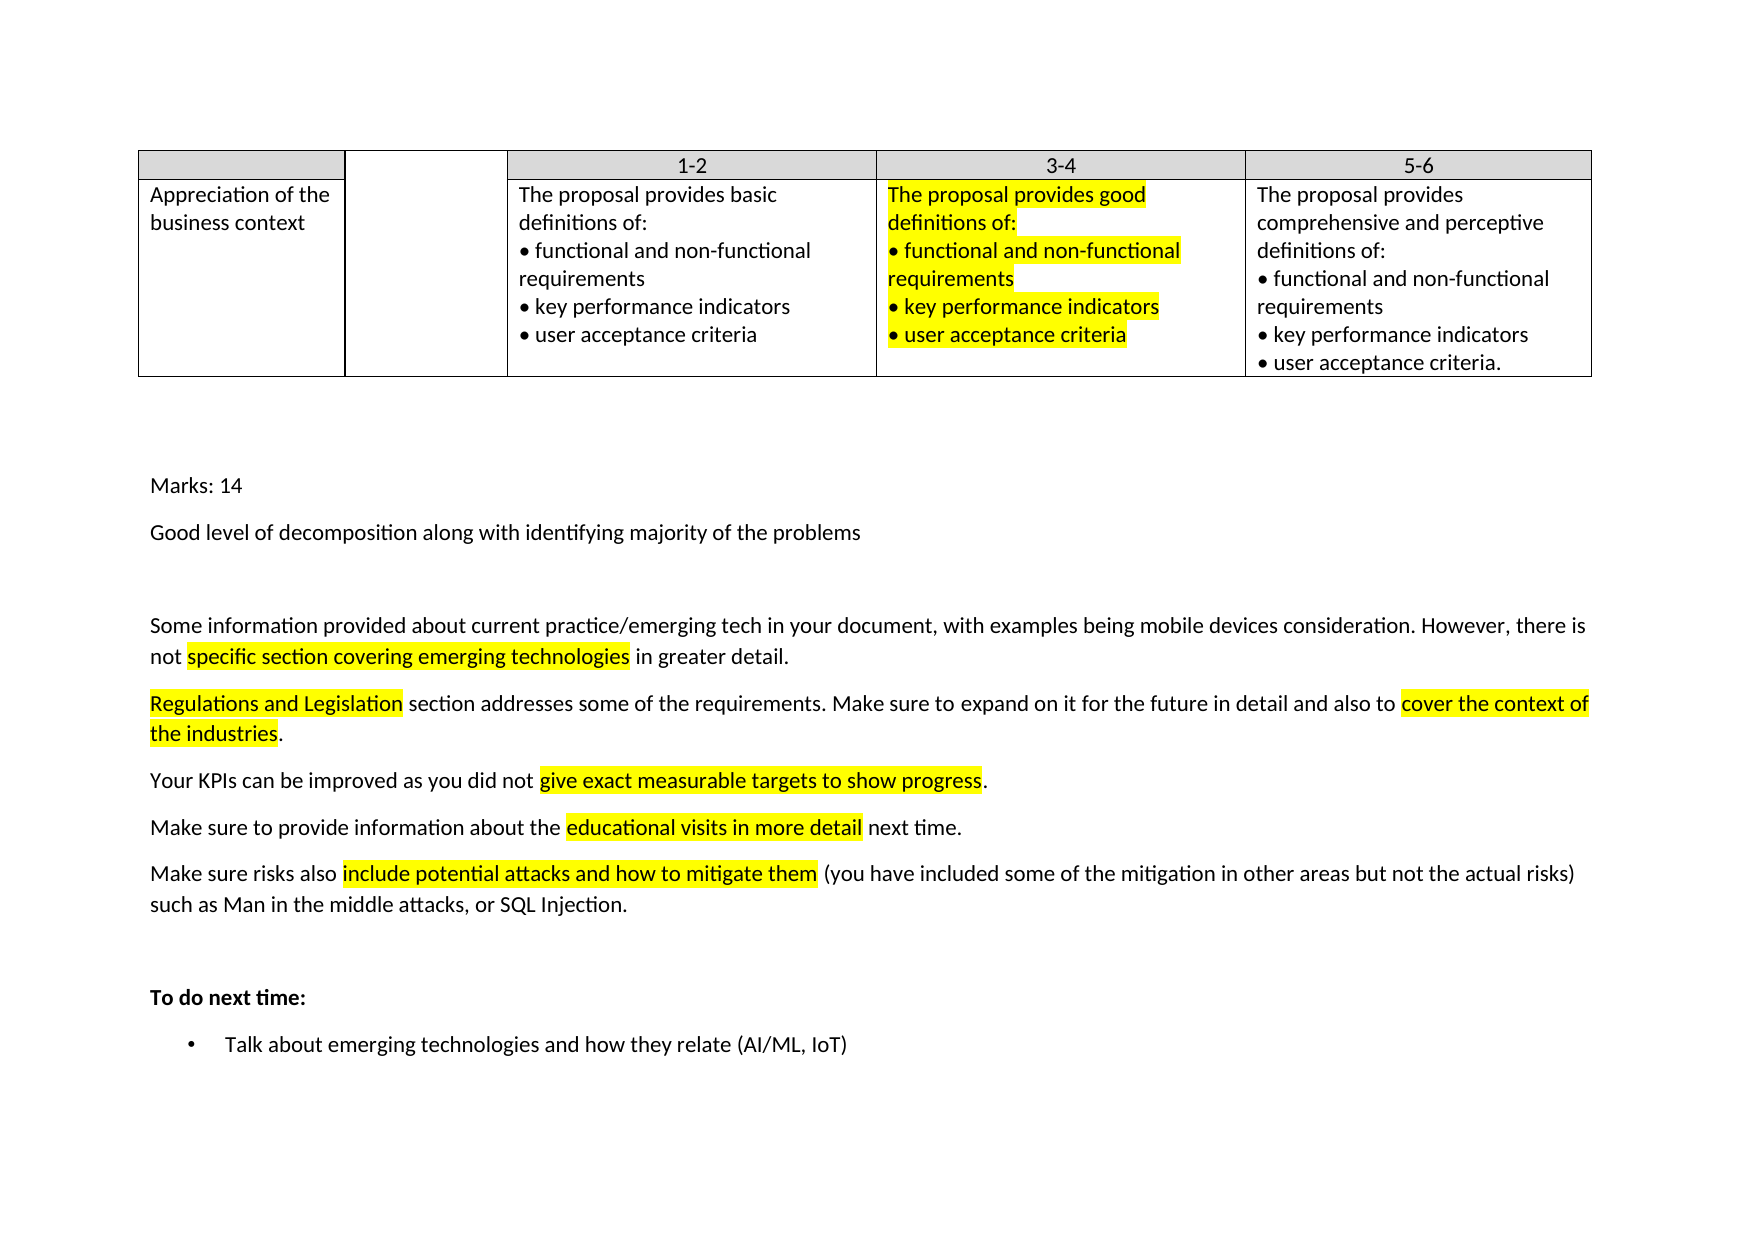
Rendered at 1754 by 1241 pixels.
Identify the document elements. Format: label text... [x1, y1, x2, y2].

text To do next time: [150, 983, 1604, 1012]
text Some information provided about current practice/emerging tech in your document, with examples being mobile devices consideration. However, there is not specific section covering emerging technologies in greater detail. [150, 612, 1604, 670]
table_cell Appreciation of the business context [139, 180, 344, 376]
table_cell The proposal provides good definitions of: • functional and non-functional requirements • key performance indicators • user acceptance criteria [877, 180, 1245, 376]
table_cell 5-6 [1246, 151, 1591, 179]
text Make sure risks also include potential attacks and how to mitigate them (you have included some of the mitigation in other areas but not the actual risks) such as Man in the middle attacks, or SQL Injection. [150, 859, 1604, 918]
text Marks: 14 [150, 471, 1604, 499]
table_cell The proposal provides basic definitions of: • functional and non-functional requirements • key performance indicators • user acceptance criteria [508, 180, 876, 376]
table_cell 3-4 [877, 151, 1245, 179]
text Regulations and Legislation section addresses some of the requirements. Make sure to expand on it for the future in detail and also to cover the context of the industries. [150, 689, 1604, 747]
text Make sure to provide information about the educational visits in more detail next time. [150, 813, 1604, 841]
text Good level of decomposition along with identifying majority of the problems [150, 518, 1604, 546]
text Your KPIs can be improved as you did not give exact measurable targets to show progress. [150, 766, 1604, 794]
table_cell 1-2 [508, 151, 876, 179]
list Talk about emerging technologies and how they relate (AI/ML, IoT) [187, 1030, 1604, 1058]
table_cell [139, 151, 344, 179]
table_cell The proposal provides comprehensive and perceptive definitions of: • functional and non-functional requirements • key performance indicators • user acceptance criteria. [1246, 180, 1591, 376]
